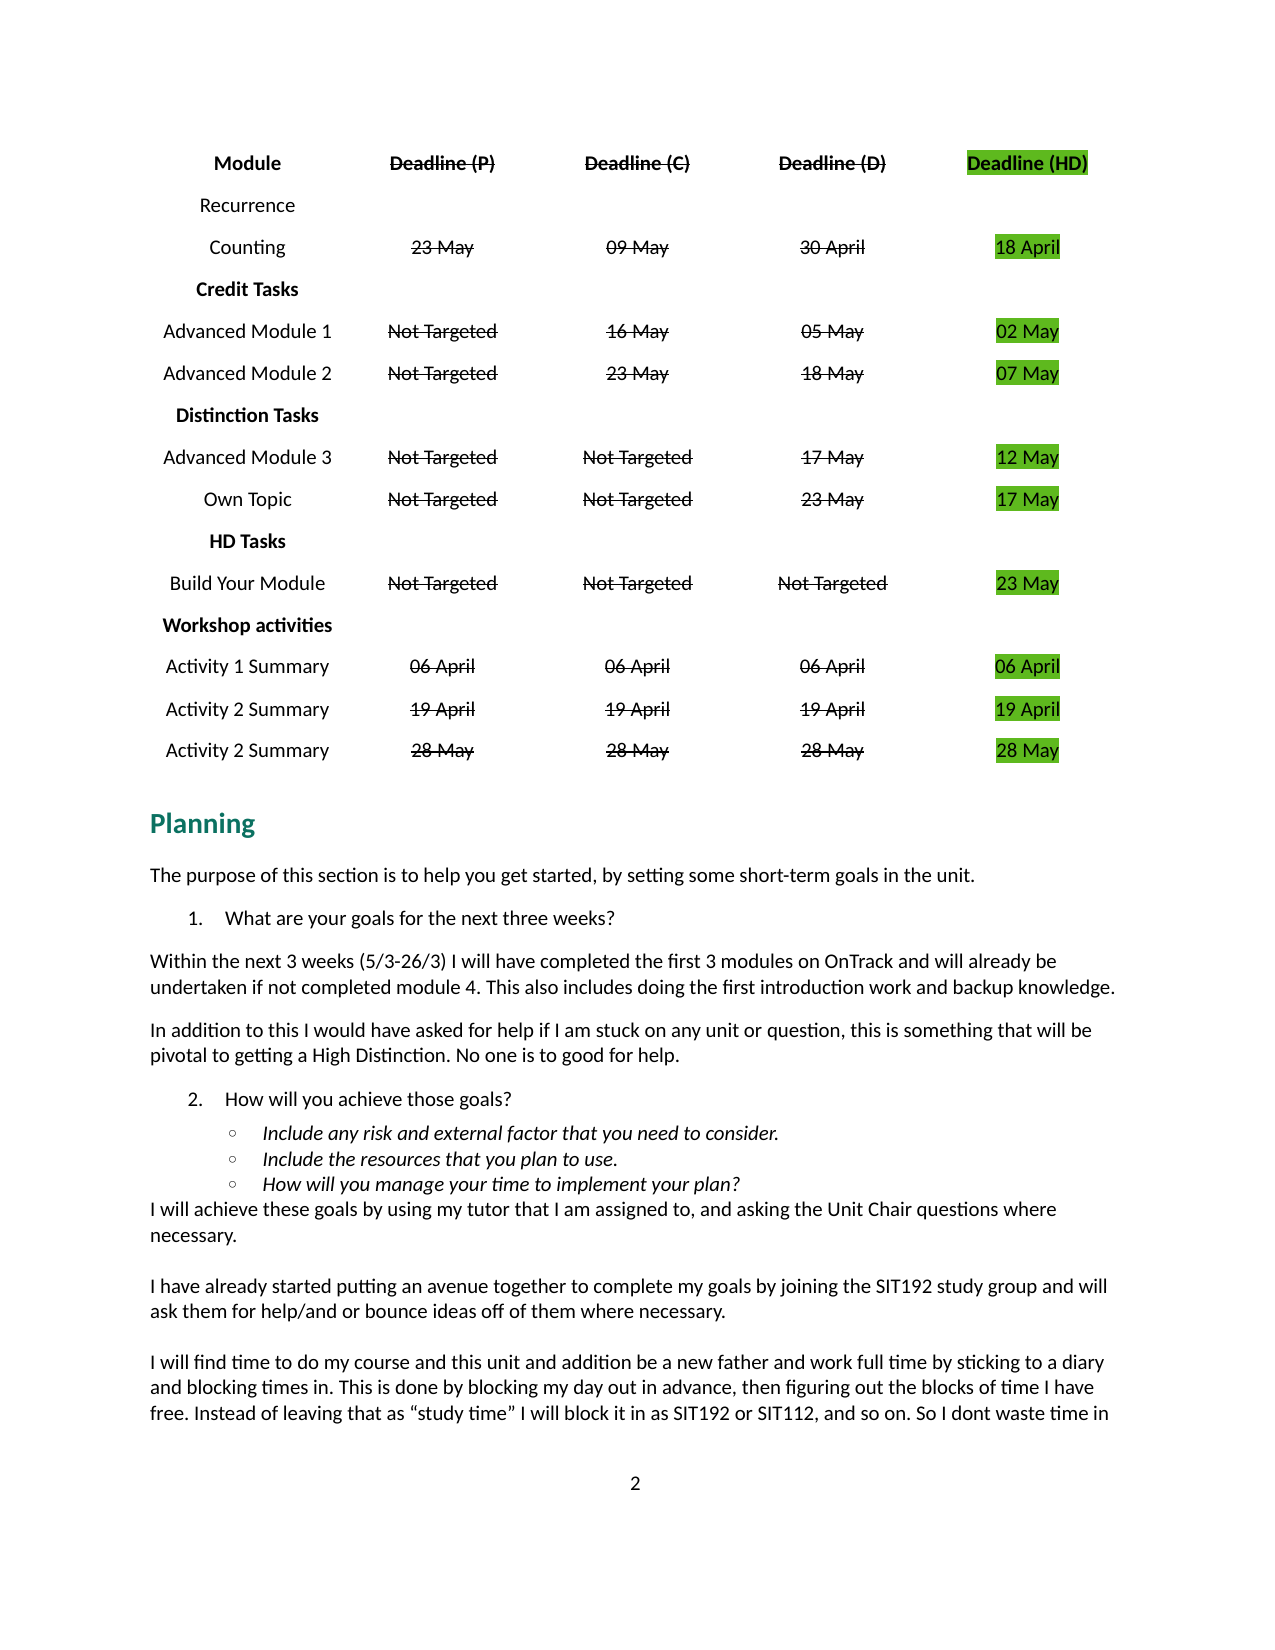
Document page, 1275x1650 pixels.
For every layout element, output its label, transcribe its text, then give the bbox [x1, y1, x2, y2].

table_cell Not Targeted [345, 486, 540, 528]
table_cell [540, 276, 735, 318]
text I will achieve these goals by using my tutor that I am assigned to, and asking the Unit Chair questions where necessary. [150, 1197, 1125, 1247]
table_cell 09 May [540, 234, 735, 276]
table_cell 28 May [345, 738, 540, 780]
table_cell 30 April [735, 234, 930, 276]
table_cell 05 May [735, 318, 930, 360]
table_cell Build Your Module [150, 570, 345, 612]
table_cell Advanced Module 1 [150, 318, 345, 360]
table_cell 19 April [540, 696, 735, 738]
table_cell 06 April [540, 654, 735, 696]
table_cell [540, 402, 735, 444]
table_cell [930, 402, 1125, 444]
table_cell 12 May [930, 444, 1125, 486]
table_header Deadline (P) [345, 150, 540, 192]
table_cell [930, 528, 1125, 570]
text The purpose of this section is to help you get started, by setting some short-term goals in the unit. [150, 862, 1125, 887]
table_cell HD Tasks [150, 528, 345, 570]
subtitle Planning [150, 805, 1125, 840]
table_cell Activity 2 Summary [150, 738, 345, 780]
text I will find time to do my course and this unit and addition be a new father and work full time by sticking to a diary and blocking times in. This is done by blocking my day out in advance, then figuring out the blocks of time I have free. Instead of leaving that as “study time” I will block it in as SIT192 or SIT112, and so on. So I dont waste time in [150, 1349, 1125, 1425]
table_cell Not Targeted [735, 570, 930, 612]
table_header Deadline (HD) [930, 150, 1125, 192]
table_cell Workshop activities [150, 612, 345, 654]
list Include the resources that you plan to use. [225, 1146, 1125, 1171]
table_cell [930, 612, 1125, 654]
table_cell 06 April [930, 654, 1125, 696]
table_cell Not Targeted [540, 444, 735, 486]
table_cell Recurrence [150, 192, 345, 234]
table_cell [345, 612, 540, 654]
table_cell Not Targeted [540, 486, 735, 528]
table_cell 17 May [930, 486, 1125, 528]
table_cell [735, 612, 930, 654]
table_cell [345, 192, 540, 234]
table_cell 17 May [735, 444, 930, 486]
table_cell Not Targeted [345, 444, 540, 486]
table_cell 02 May [930, 318, 1125, 360]
table_cell 16 May [540, 318, 735, 360]
table_cell [345, 276, 540, 318]
table_header Deadline (C) [540, 150, 735, 192]
table_cell 19 April [930, 696, 1125, 738]
table_cell 23 May [930, 570, 1125, 612]
text I have already started putting an avenue together to complete my goals by joining the SIT192 study group and will ask them for help/and or bounce ideas off of them where necessary. [150, 1273, 1125, 1324]
list How will you achieve those goals? [187, 1086, 1125, 1111]
table_cell 06 April [345, 654, 540, 696]
table_cell 23 May [735, 486, 930, 528]
table_cell [735, 402, 930, 444]
table_cell 07 May [930, 360, 1125, 402]
list Include any risk and external factor that you need to consider. [225, 1120, 1125, 1146]
table_cell Not Targeted [345, 360, 540, 402]
table_cell [345, 402, 540, 444]
table_cell Not Targeted [345, 570, 540, 612]
table_cell 18 May [735, 360, 930, 402]
table_header Module [150, 150, 345, 192]
text Within the next 3 weeks (5/3-26/3) I will have completed the first 3 modules on OnTrack and will already be undertaken if not completed module 4. This also includes doing the first introduction work and backup knowledge. [150, 948, 1125, 999]
table_cell Credit Tasks [150, 276, 345, 318]
table_cell 19 April [735, 696, 930, 738]
table_cell Advanced Module 3 [150, 444, 345, 486]
table_cell Not Targeted [345, 318, 540, 360]
table_cell Not Targeted [540, 570, 735, 612]
table_cell 18 April [930, 234, 1125, 276]
table_cell Activity 2 Summary [150, 696, 345, 738]
table_cell Activity 1 Summary [150, 654, 345, 696]
table_cell [735, 528, 930, 570]
table_cell [735, 192, 930, 234]
table_cell 06 April [735, 654, 930, 696]
table_cell [735, 276, 930, 318]
table_cell [930, 276, 1125, 318]
list What are your goals for the next three weeks? [187, 905, 1125, 931]
table_cell Distinction Tasks [150, 402, 345, 444]
table_cell 28 May [540, 738, 735, 780]
table_header Deadline (D) [735, 150, 930, 192]
list How will you manage your time to implement your plan? [225, 1171, 1125, 1197]
table_cell [540, 528, 735, 570]
table_cell [930, 192, 1125, 234]
text In addition to this I would have asked for help if I am stuck on any unit or question, this is something that will be pivotal to getting a High Distinction. No one is to good for help. [150, 1017, 1125, 1068]
table_cell 19 April [345, 696, 540, 738]
table_cell 28 May [930, 738, 1125, 780]
table_cell 28 May [735, 738, 930, 780]
table_cell 23 May [540, 360, 735, 402]
table_cell Advanced Module 2 [150, 360, 345, 402]
table_cell 23 May [345, 234, 540, 276]
table_cell [345, 528, 540, 570]
table_cell [540, 192, 735, 234]
table_cell [540, 612, 735, 654]
table_cell Own Topic [150, 486, 345, 528]
table_cell Counting [150, 234, 345, 276]
